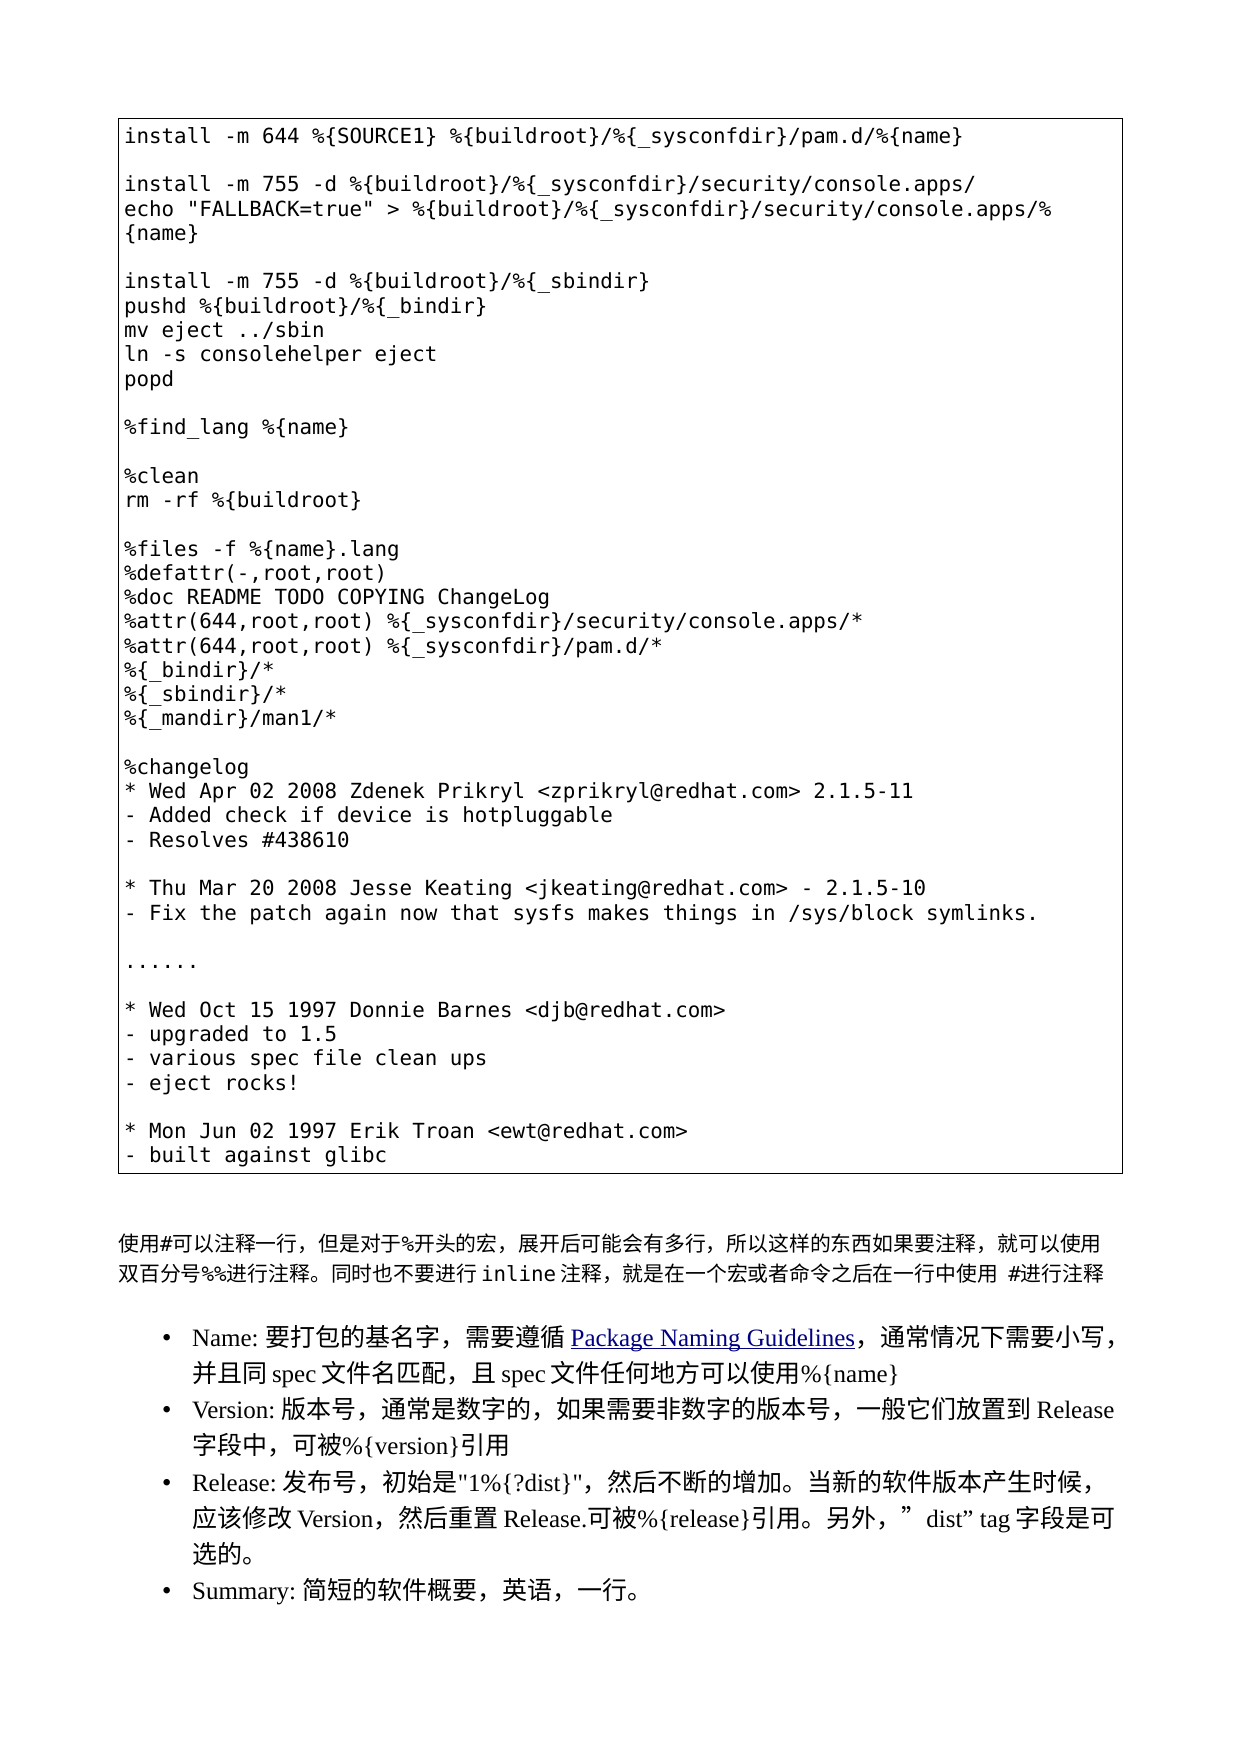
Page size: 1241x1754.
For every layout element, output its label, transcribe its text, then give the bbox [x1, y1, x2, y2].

text 使用#可以注释一行，但是对于%开头的宏，展开后可能会有多行，所以这样的东西如果要注释，就可以使用双百分号%%进行注释。同时也不要进行inline注释，就是在一个宏或者命令之后在一行中使用 #进行注释 [118, 1227, 1122, 1288]
list Summary: 简短的软件概要，英语，一行。 [162, 1571, 1122, 1607]
list Name: 要打包的基名字，需要遵循 Package Naming Guidelines，通常情况下需要小写，并且同spec文件名匹配，且spec文件任何地方可以使用%{name} [162, 1317, 1122, 1389]
list Release: 发布号，初始是"1%{?dist}"，然后不断的增加。当新的软件版本产生时候，应该修改Version，然后重置Release.可被%{release}引用。另外，”dist” tag字段是可选的。 [162, 1462, 1122, 1571]
table_header install -m 644 %{SOURCE1} %{buildroot}/%{_sysconfdir}/pam.d/%{name} install -m 755 -d %{buildroot}/%{_sysconfdir}/security/console.apps/ echo "FALLBACK=true" > %{buildroot}/%{_sysconfdir}/security/console.apps/%{name} install -m 755 -d %{buildroot}/%{_sbindir} pushd %{buildroot}/%{_bindir} mv eject ../sbin ln -s consolehelper eject popd %find_lang %{name} %clean rm -rf %{buildroot} %files -f %{name}.lang %defattr(-,root,root) %doc README TODO COPYING ChangeLog %attr(644,root,root) %{_sysconfdir}/security/console.apps/* %attr(644,root,root) %{_sysconfdir}/pam.d/* %{_bindir}/* %{_sbindir}/* %{_mandir}/man1/* %changelog * Wed Apr 02 2008 Zdenek Prikryl <zprikryl@redhat.com> 2.1.5-11 - Added check if device is hotpluggable - Resolves #438610 * Thu Mar 20 2008 Jesse Keating <jkeating@redhat.com> - 2.1.5-10 - Fix the patch again now that sysfs makes things in /sys/block symlinks. ...... * Wed Oct 15 1997 Donnie Barnes <djb@redhat.com> - upgraded to 1.5 - various spec file clean ups - eject rocks! * Mon Jun 02 1997 Erik Troan <ewt@redhat.com> - built against glibc [119, 119, 1122, 1173]
list Version: 版本号，通常是数字的，如果需要非数字的版本号，一般它们放置到Release字段中，可被%{version}引用 [162, 1389, 1122, 1462]
